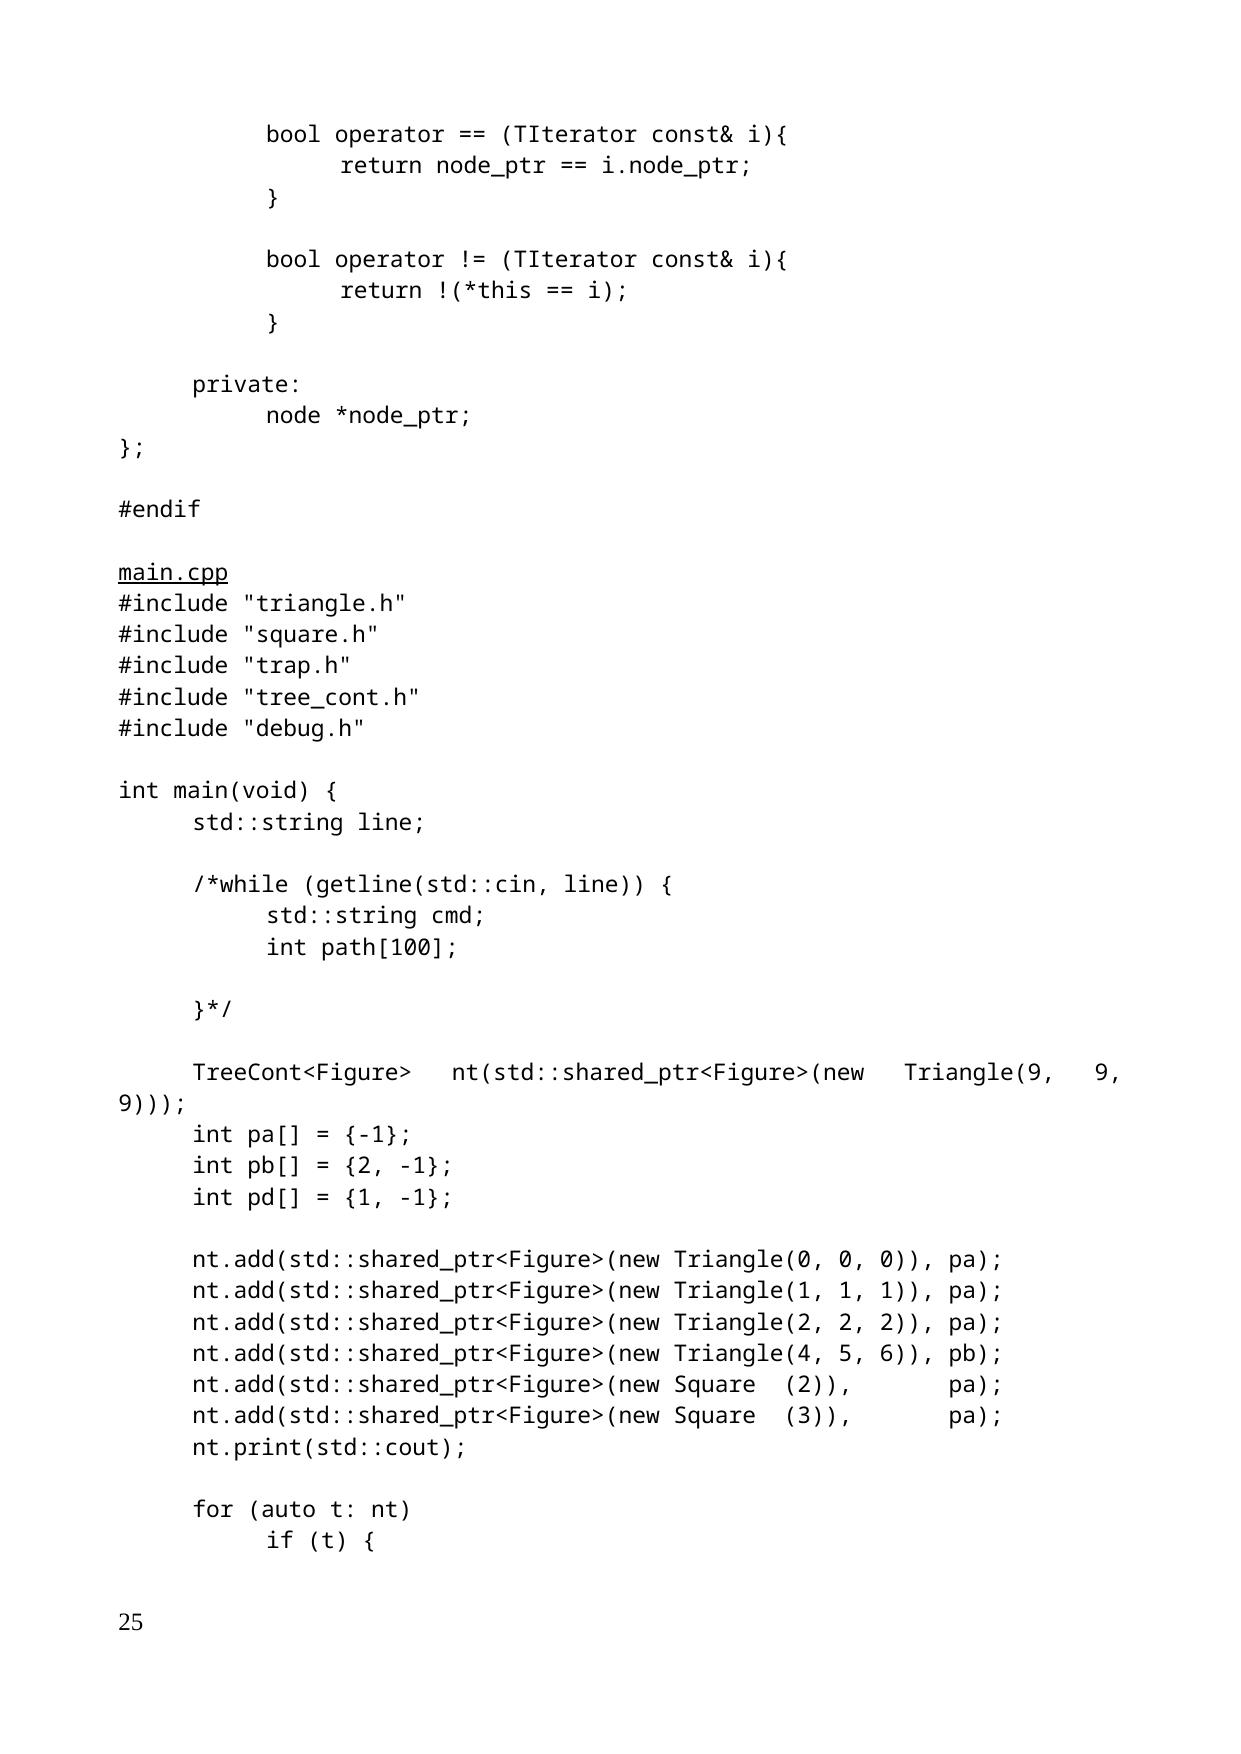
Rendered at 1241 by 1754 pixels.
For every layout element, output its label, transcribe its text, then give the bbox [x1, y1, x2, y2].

text if (t) { [118, 1524, 1122, 1556]
text #include "triangle.h" [118, 587, 1122, 618]
text int main(void) { [118, 774, 1122, 806]
text for (auto t: nt) [118, 1493, 1122, 1524]
text return node_ptr == i.node_ptr; [118, 149, 1122, 181]
text nt.add(std::shared_ptr<Figure>(new Triangle(0, 0, 0)), pa); [118, 1243, 1122, 1274]
text std::string cmd; [118, 899, 1122, 931]
text } [118, 181, 1122, 212]
text } [118, 306, 1122, 337]
text #include "square.h" [118, 618, 1122, 649]
text /*while (getline(std::cin, line)) { [118, 868, 1122, 899]
text int pa[] = {-1}; [118, 1118, 1122, 1149]
text std::string line; [118, 806, 1122, 837]
text }; [118, 431, 1122, 462]
text #include "debug.h" [118, 712, 1122, 743]
text #include "tree_cont.h" [118, 681, 1122, 712]
text nt.add(std::shared_ptr<Figure>(new Square (2)), pa); [118, 1368, 1122, 1399]
text private: [118, 368, 1122, 399]
text int pb[] = {2, -1}; [118, 1149, 1122, 1181]
text bool operator != (TIterator const& i){ [118, 243, 1122, 274]
text TreeCont<Figure> nt(std::shared_ptr<Figure>(new Triangle(9, 9, 9))); [118, 1056, 1122, 1118]
text #endif [118, 493, 1122, 524]
text main.cpp [118, 556, 1122, 587]
text node *node_ptr; [118, 399, 1122, 431]
text nt.add(std::shared_ptr<Figure>(new Square (3)), pa); [118, 1399, 1122, 1431]
text nt.add(std::shared_ptr<Figure>(new Triangle(2, 2, 2)), pa); [118, 1306, 1122, 1337]
text bool operator == (TIterator const& i){ [118, 118, 1122, 149]
text #include "trap.h" [118, 649, 1122, 681]
text int path[100]; [118, 931, 1122, 962]
text nt.print(std::cout); [118, 1431, 1122, 1462]
text int pd[] = {1, -1}; [118, 1181, 1122, 1212]
text nt.add(std::shared_ptr<Figure>(new Triangle(1, 1, 1)), pa); [118, 1274, 1122, 1306]
text }*/ [118, 993, 1122, 1024]
text return !(*this == i); [118, 274, 1122, 306]
text nt.add(std::shared_ptr<Figure>(new Triangle(4, 5, 6)), pb); [118, 1337, 1122, 1368]
